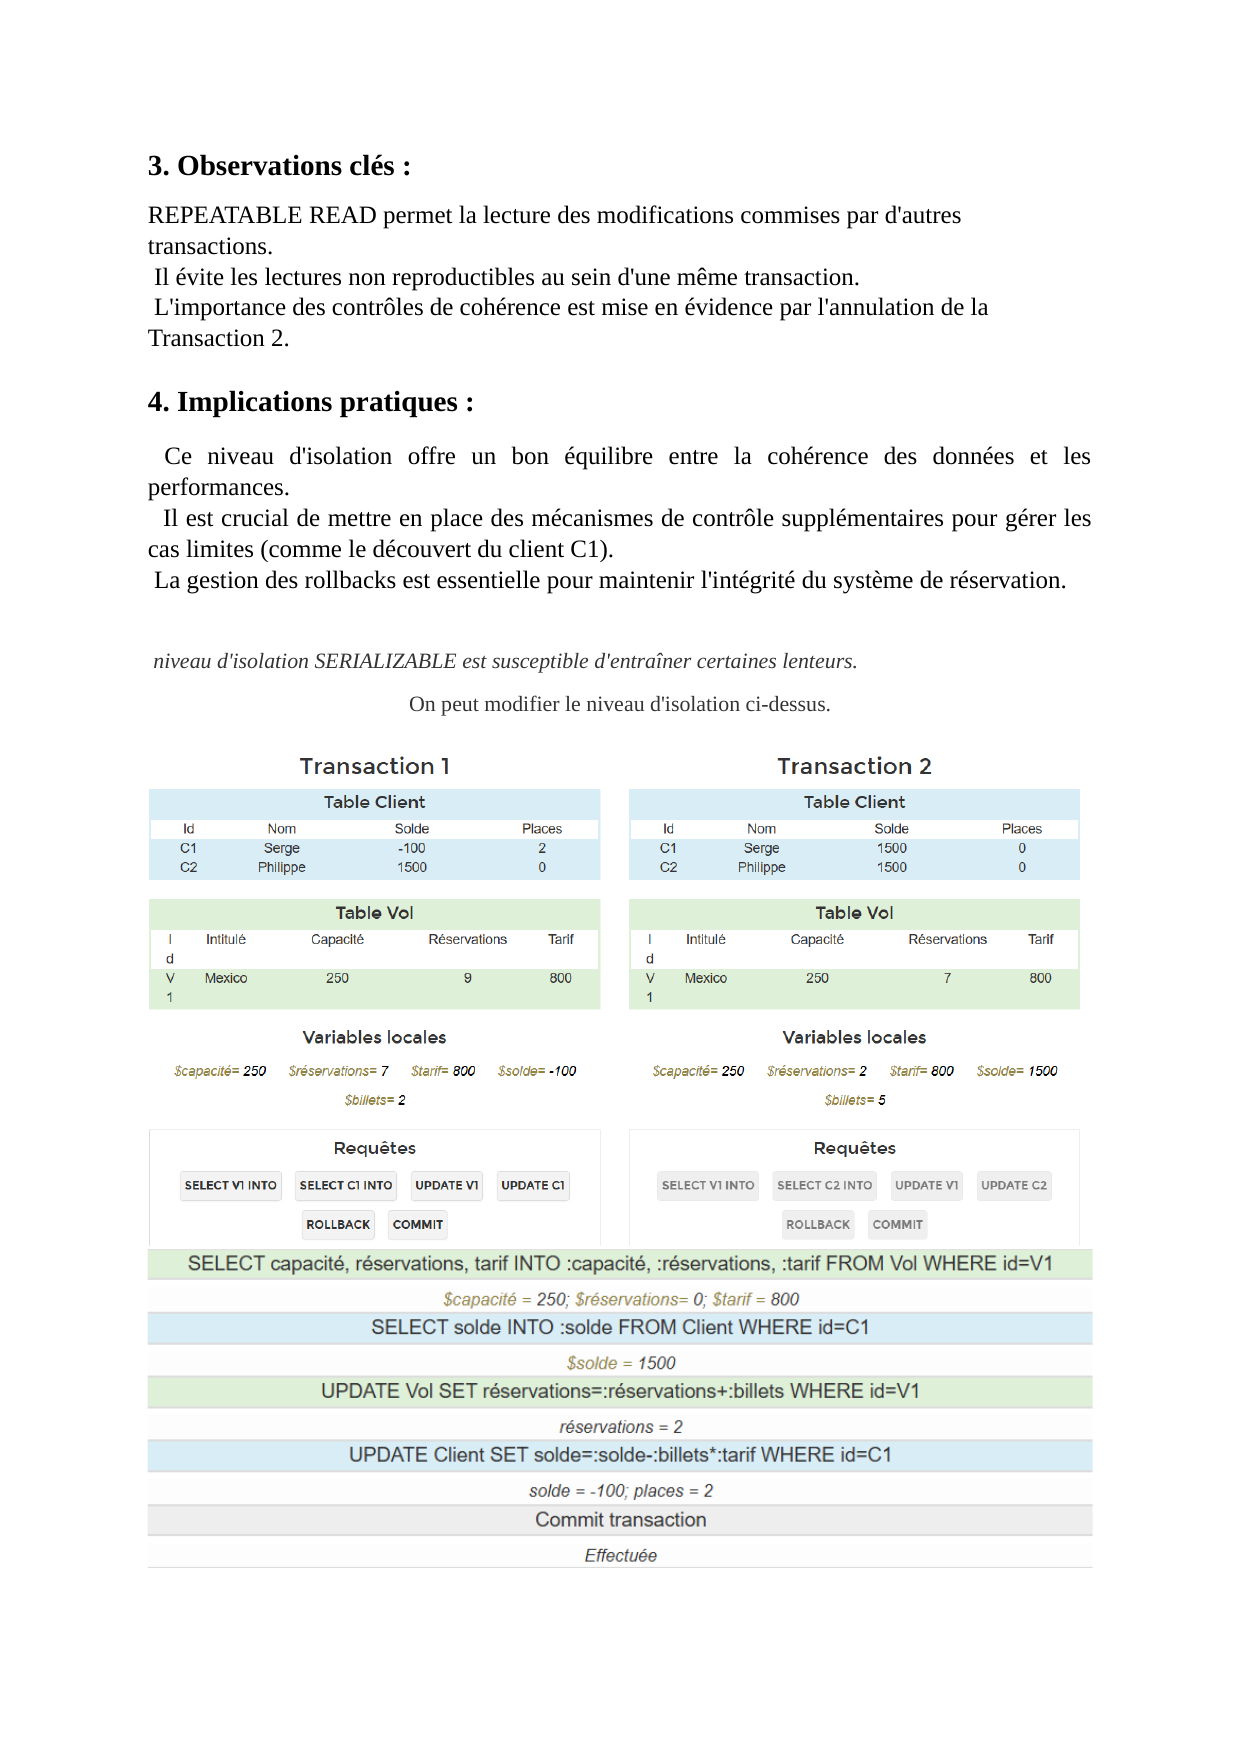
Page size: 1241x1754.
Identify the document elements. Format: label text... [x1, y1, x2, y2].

text 4. Implications pratiques : [148, 384, 1093, 418]
text niveau d'isolation SERIALIZABLE est susceptible d'entraîner certaines lenteurs. [148, 648, 1093, 673]
text L'importance des contrôles de cohérence est mise en évidence par l'annulation de la Transaction 2. [148, 292, 1093, 352]
text Il évite les lectures non reproductibles au sein d'une même transaction. [148, 262, 1093, 290]
text On peut modifier le niveau d'isolation ci-dessus. [148, 691, 1093, 717]
text La gestion des rollbacks est essentielle pour maintenir l'intégrité du système de réservation. [148, 565, 1093, 593]
text Il est crucial de mettre en place des mécanismes de contrôle supplémentaires pour gérer les cas limites (comme le découvert du client C1). [148, 503, 1093, 563]
text Ce niveau d'isolation offre un bon équilibre entre la cohérence des données et les performances. [148, 437, 1093, 501]
text 3. Observations clés : [148, 148, 1093, 181]
text REPEATABLE READ permet la lecture des modifications commises par d'autres transactions. [148, 200, 1093, 259]
